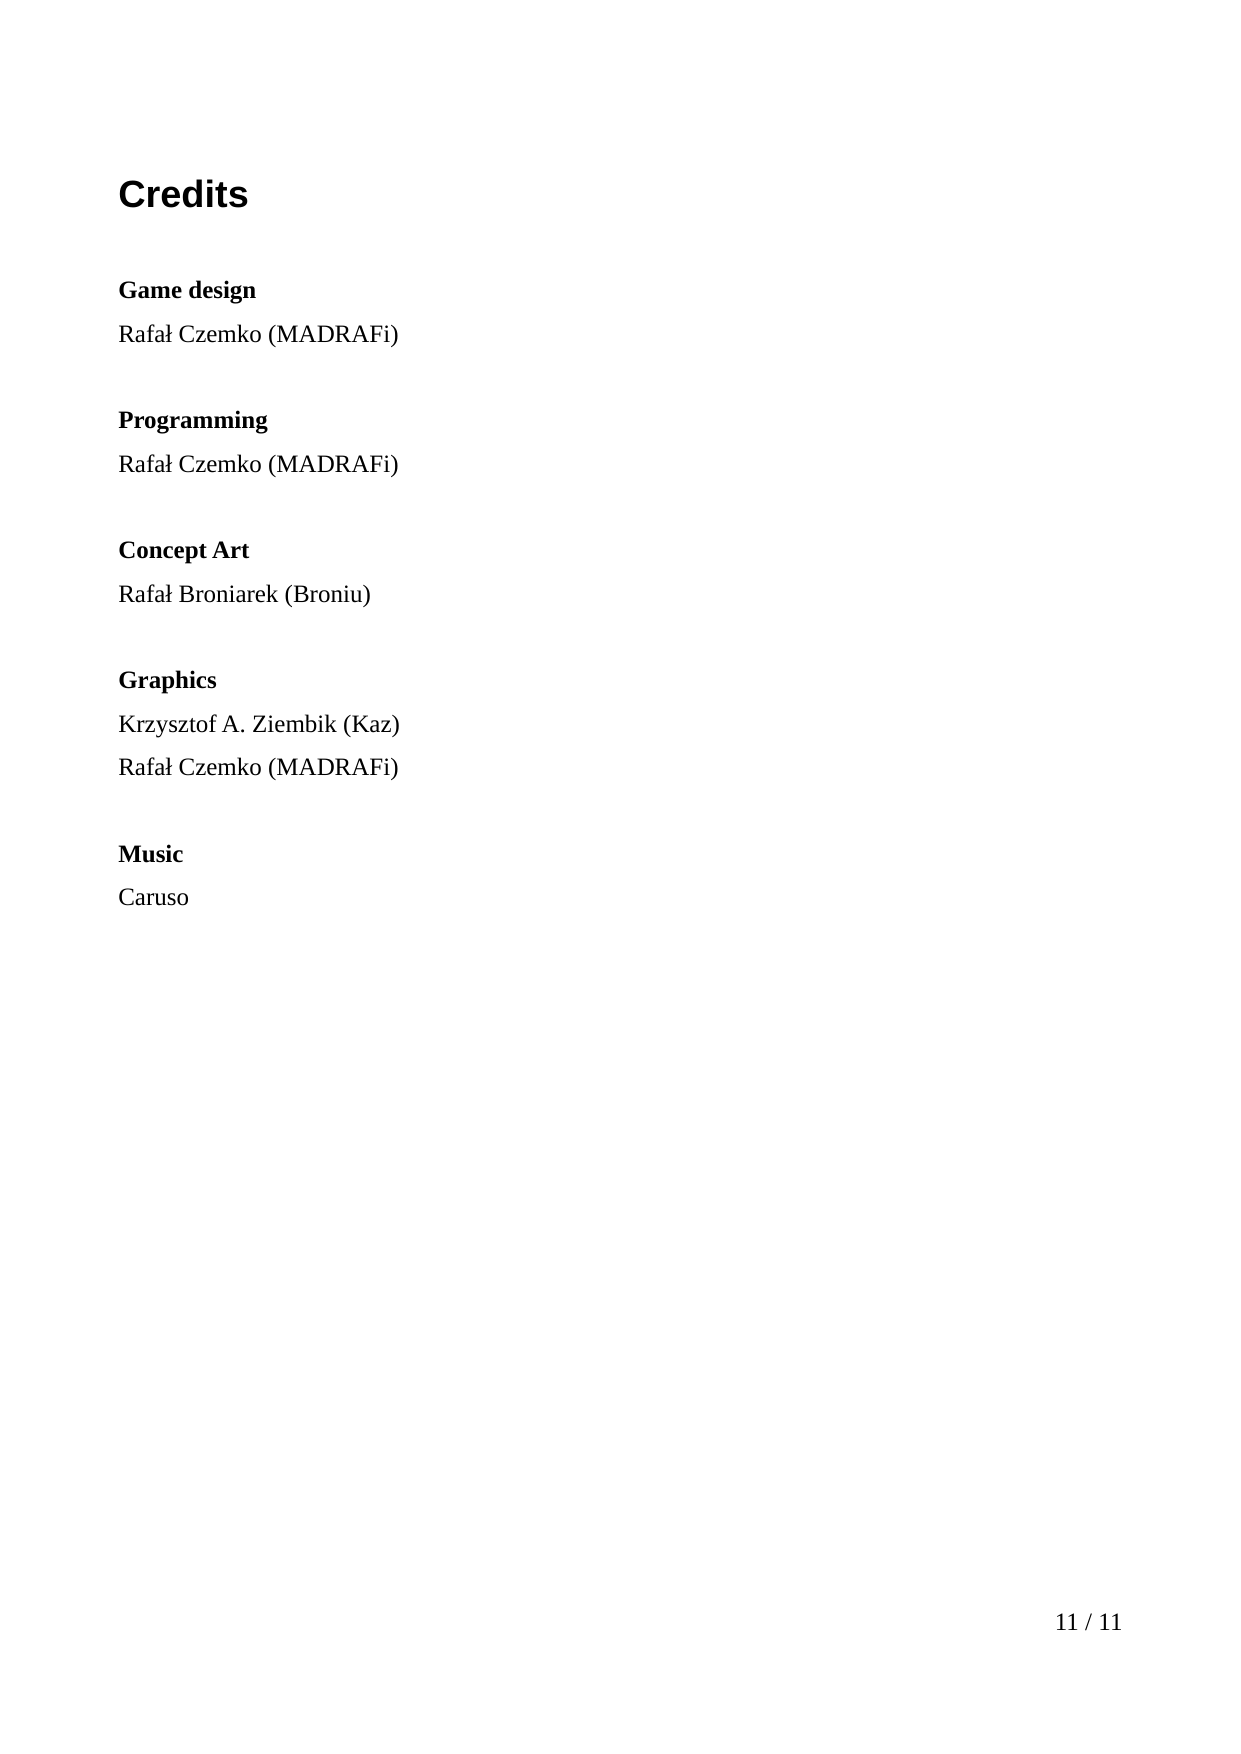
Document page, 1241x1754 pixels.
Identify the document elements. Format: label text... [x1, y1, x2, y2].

text Graphics [118, 666, 1122, 694]
text Game design [118, 276, 1122, 304]
text Rafał Broniarek (Broniu) [118, 579, 1122, 608]
subtitle Credits [118, 172, 1122, 216]
text Programming [118, 406, 1122, 434]
text Rafał Czemko (MADRAFi) [118, 319, 1122, 348]
text Concept Art [118, 536, 1122, 564]
text Krzysztof A. Ziembik (Kaz) [118, 709, 1122, 738]
text Music [118, 839, 1122, 868]
text Rafał Czemko (MADRAFi) [118, 449, 1122, 478]
text Rafał Czemko (MADRAFi) [118, 752, 1122, 781]
text Caruso [118, 882, 1122, 911]
